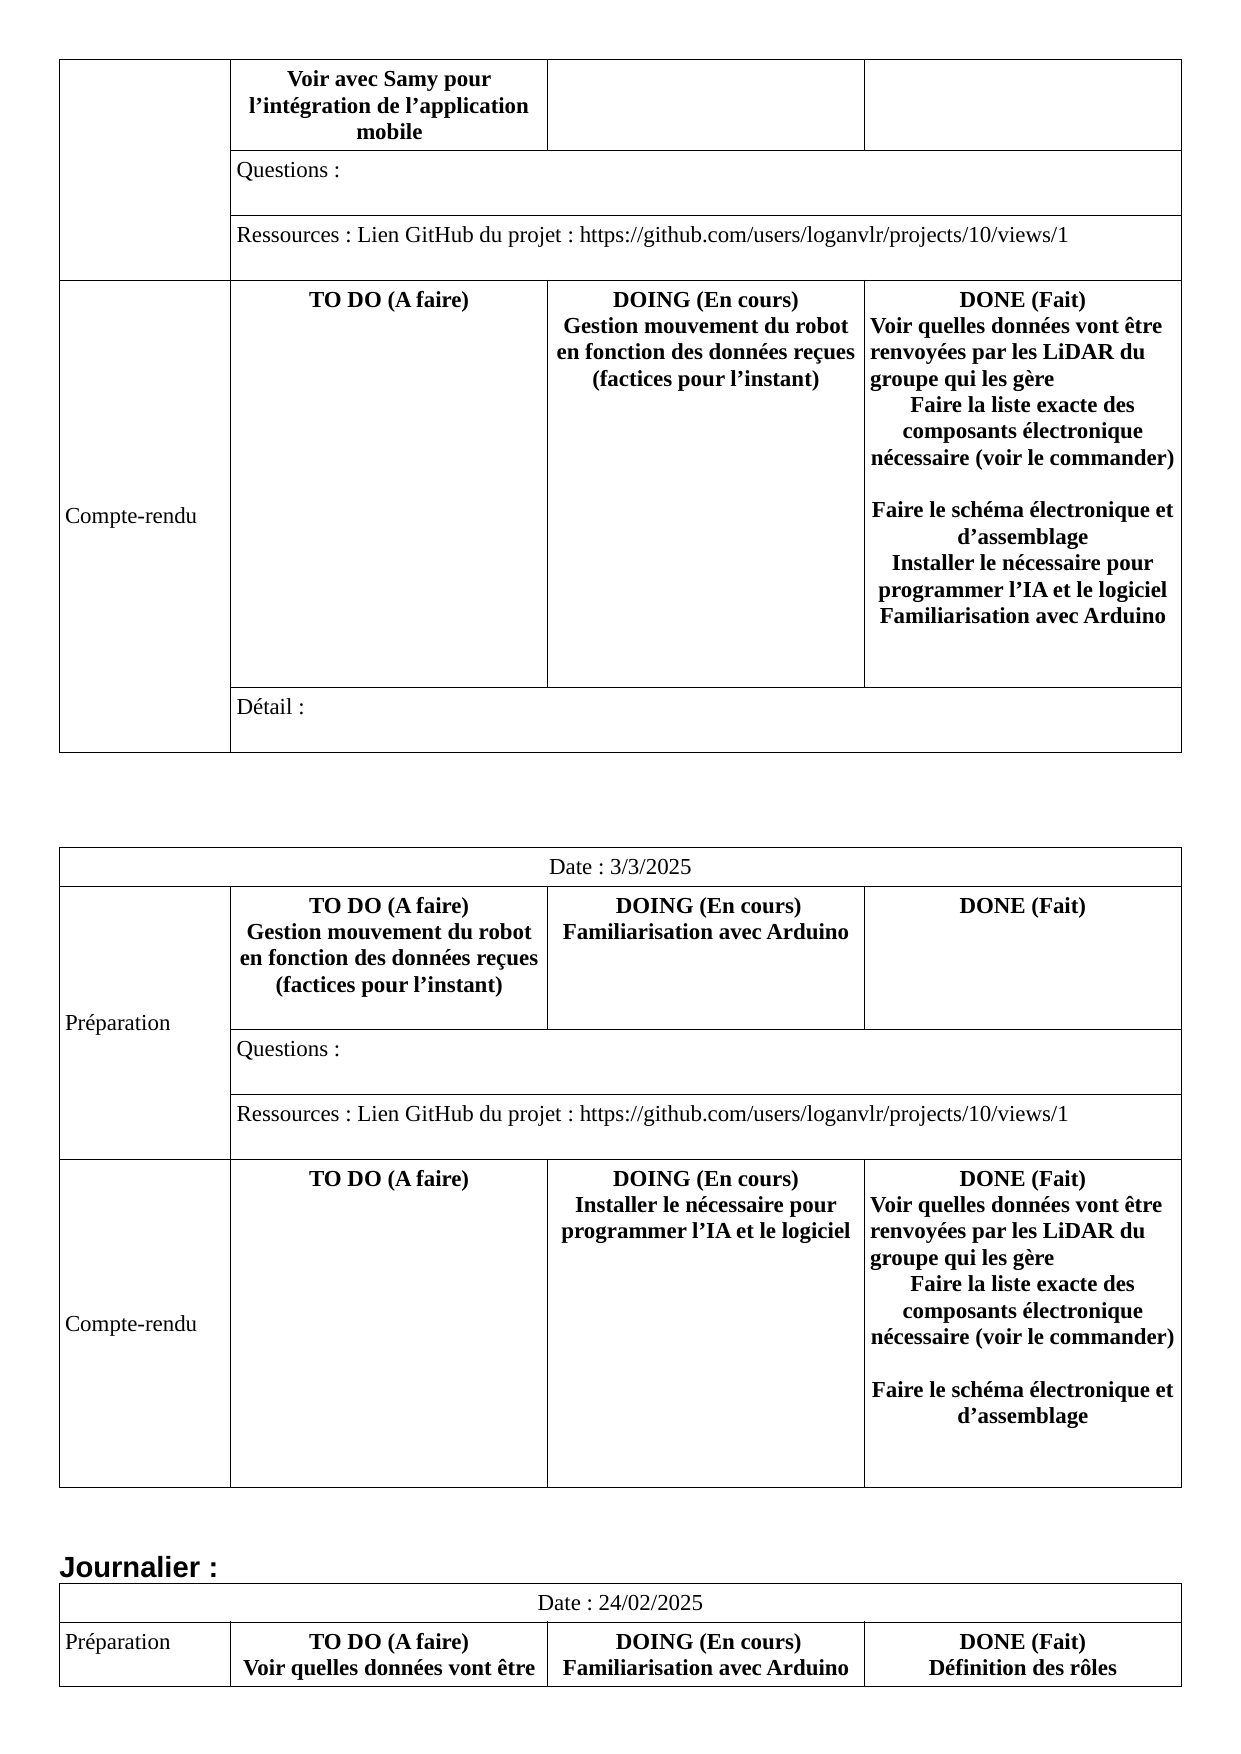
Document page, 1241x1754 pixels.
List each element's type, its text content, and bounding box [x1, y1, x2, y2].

table_cell TO DO (A faire) [231, 1160, 547, 1487]
table_cell [60, 60, 230, 279]
table_cell Détail : [231, 688, 1181, 751]
subtitle Journalier : [59, 1549, 1181, 1583]
table_cell DOING (En cours) Familiarisation avec Arduino [548, 1623, 864, 1686]
table_cell [548, 60, 864, 150]
table_cell Ressources : Lien GitHub du projet : https://github.com/users/loganvlr/projects/10/views/1 [231, 216, 1181, 279]
table_cell Ressources : Lien GitHub du projet : https://github.com/users/loganvlr/projects/10/views/1 [231, 1095, 1181, 1159]
table_cell Voir avec Samy pour l’intégration de l’application mobile [231, 60, 547, 150]
table_cell TO DO (A faire) Gestion mouvement du robot en fonction des données reçues (factices pour l’instant) [231, 887, 547, 1029]
table_cell TO DO (A faire) [231, 281, 547, 687]
table_cell Compte-rendu [60, 1160, 230, 1487]
table_cell DONE (Fait) Voir quelles données vont être renvoyées par les LiDAR du groupe qui les gère Faire la liste exacte des composants électronique nécessaire (voir le commander) Faire le schéma électronique et d’assemblage [865, 1160, 1181, 1487]
table_header Date : 3/3/2025 [60, 848, 1181, 886]
table_cell Préparation [60, 1623, 230, 1686]
table_cell DONE (Fait) Voir quelles données vont être renvoyées par les LiDAR du groupe qui les gère Faire la liste exacte des composants électronique nécessaire (voir le commander) Faire le schéma électronique et d’assemblage Installer le nécessaire pour programmer l’IA et le logiciel Familiarisation avec Arduino [865, 281, 1181, 687]
table_header Date : 24/02/2025 [60, 1584, 1181, 1621]
table_cell DONE (Fait) Définition des rôles [865, 1623, 1181, 1686]
table_cell DONE (Fait) [865, 887, 1181, 1029]
table_cell Compte-rendu [60, 281, 230, 751]
table_cell Questions : [231, 151, 1181, 215]
table_cell TO DO (A faire) Voir quelles données vont être [231, 1623, 547, 1686]
table_cell DOING (En cours) Familiarisation avec Arduino [548, 887, 864, 1029]
table_cell DOING (En cours) Gestion mouvement du robot en fonction des données reçues (factices pour l’instant) [548, 281, 864, 687]
table_cell Préparation [60, 887, 230, 1159]
table_cell [865, 60, 1181, 150]
table_cell Questions : [231, 1030, 1181, 1094]
table_cell DOING (En cours) Installer le nécessaire pour programmer l’IA et le logiciel [548, 1160, 864, 1487]
